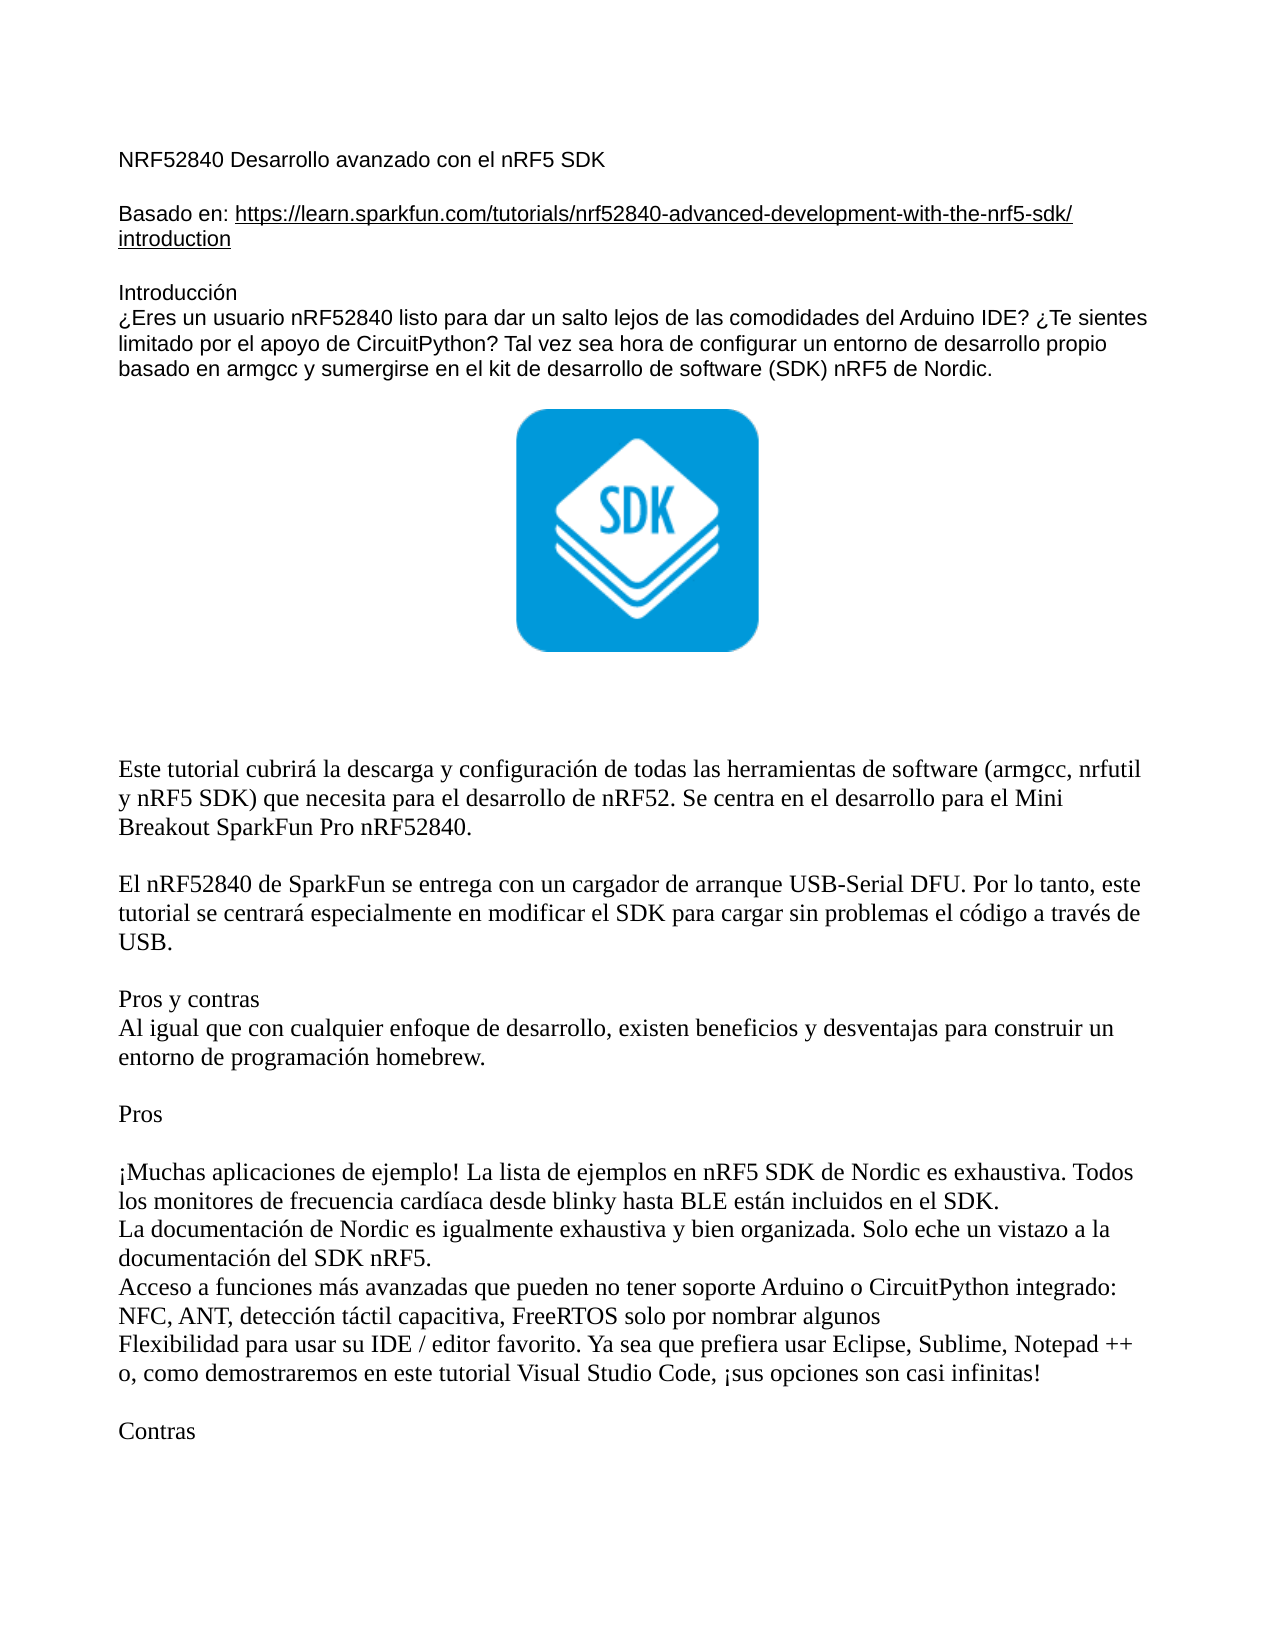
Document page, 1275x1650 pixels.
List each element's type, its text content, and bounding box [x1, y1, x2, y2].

picture [516, 409, 544, 437]
picture [555, 525, 719, 601]
text Basado en: https://learn.sparkfun.com/tutorials/nrf52840-advanced-development-with-the-nrf5-sdk/introduction [118, 201, 1157, 251]
text Este tutorial cubrirá la descarga y configuración de todas las herramientas de software (armgcc, nrfutil y nRF5 SDK) que necesita para el desarrollo de nRF52. Se centra en el desarrollo para el Mini Breakout SparkFun Pro nRF52840. [118, 754, 1157, 841]
text El nRF52840 de SparkFun se entrega con un cargador de arranque USB-Serial DFU. Por lo tanto, este tutorial se centrará especialmente en modificar el SDK para cargar sin problemas el código a través de USB. [118, 869, 1157, 956]
text Pros [118, 1099, 1157, 1128]
text Contras [118, 1416, 1157, 1444]
text La documentación de Nordic es igualmente exhaustiva y bien organizada. Solo eche un vistazo a la documentación del SDK nRF5. [118, 1214, 1157, 1272]
picture [730, 409, 759, 438]
text Pros y contras [118, 984, 1157, 1013]
text Introducción ¿Eres un usuario nRF52840 listo para dar un salto lejos de las comodidades del Arduino IDE? ¿Te sientes limitado por el apoyo de CircuitPython? Tal vez sea hora de configurar un entorno de desarrollo propio basado en armgcc y sumergirse en el kit de desarrollo de software (SDK) nRF5 de Nordic. [118, 280, 1157, 381]
picture [516, 623, 545, 652]
picture [556, 439, 719, 582]
picture [729, 622, 759, 652]
text Acceso a funciones más avanzadas que pueden no tener soporte Arduino o CircuitPython integrado: NFC, ANT, detección táctil capacitiva, FreeRTOS solo por nombrar algunos [118, 1272, 1157, 1329]
picture [555, 544, 719, 618]
text Flexibilidad para usar su IDE / editor favorito. Ya sea que prefiera usar Eclipse, Sublime, Notepad ++ o, como demostraremos en este tutorial Visual Studio Code, ¡sus opciones son casi infinitas! [118, 1329, 1157, 1387]
text Al igual que con cualquier enfoque de desarrollo, existen beneficios y desventajas para construir un entorno de programación homebrew. [118, 1013, 1157, 1071]
text NRF52840 Desarrollo avanzado con el nRF5 SDK [118, 118, 1157, 172]
text ¡Muchas aplicaciones de ejemplo! La lista de ejemplos en nRF5 SDK de Nordic es exhaustiva. Todos los monitores de frecuencia cardíaca desde blinky hasta BLE están incluidos en el SDK. [118, 1157, 1157, 1214]
